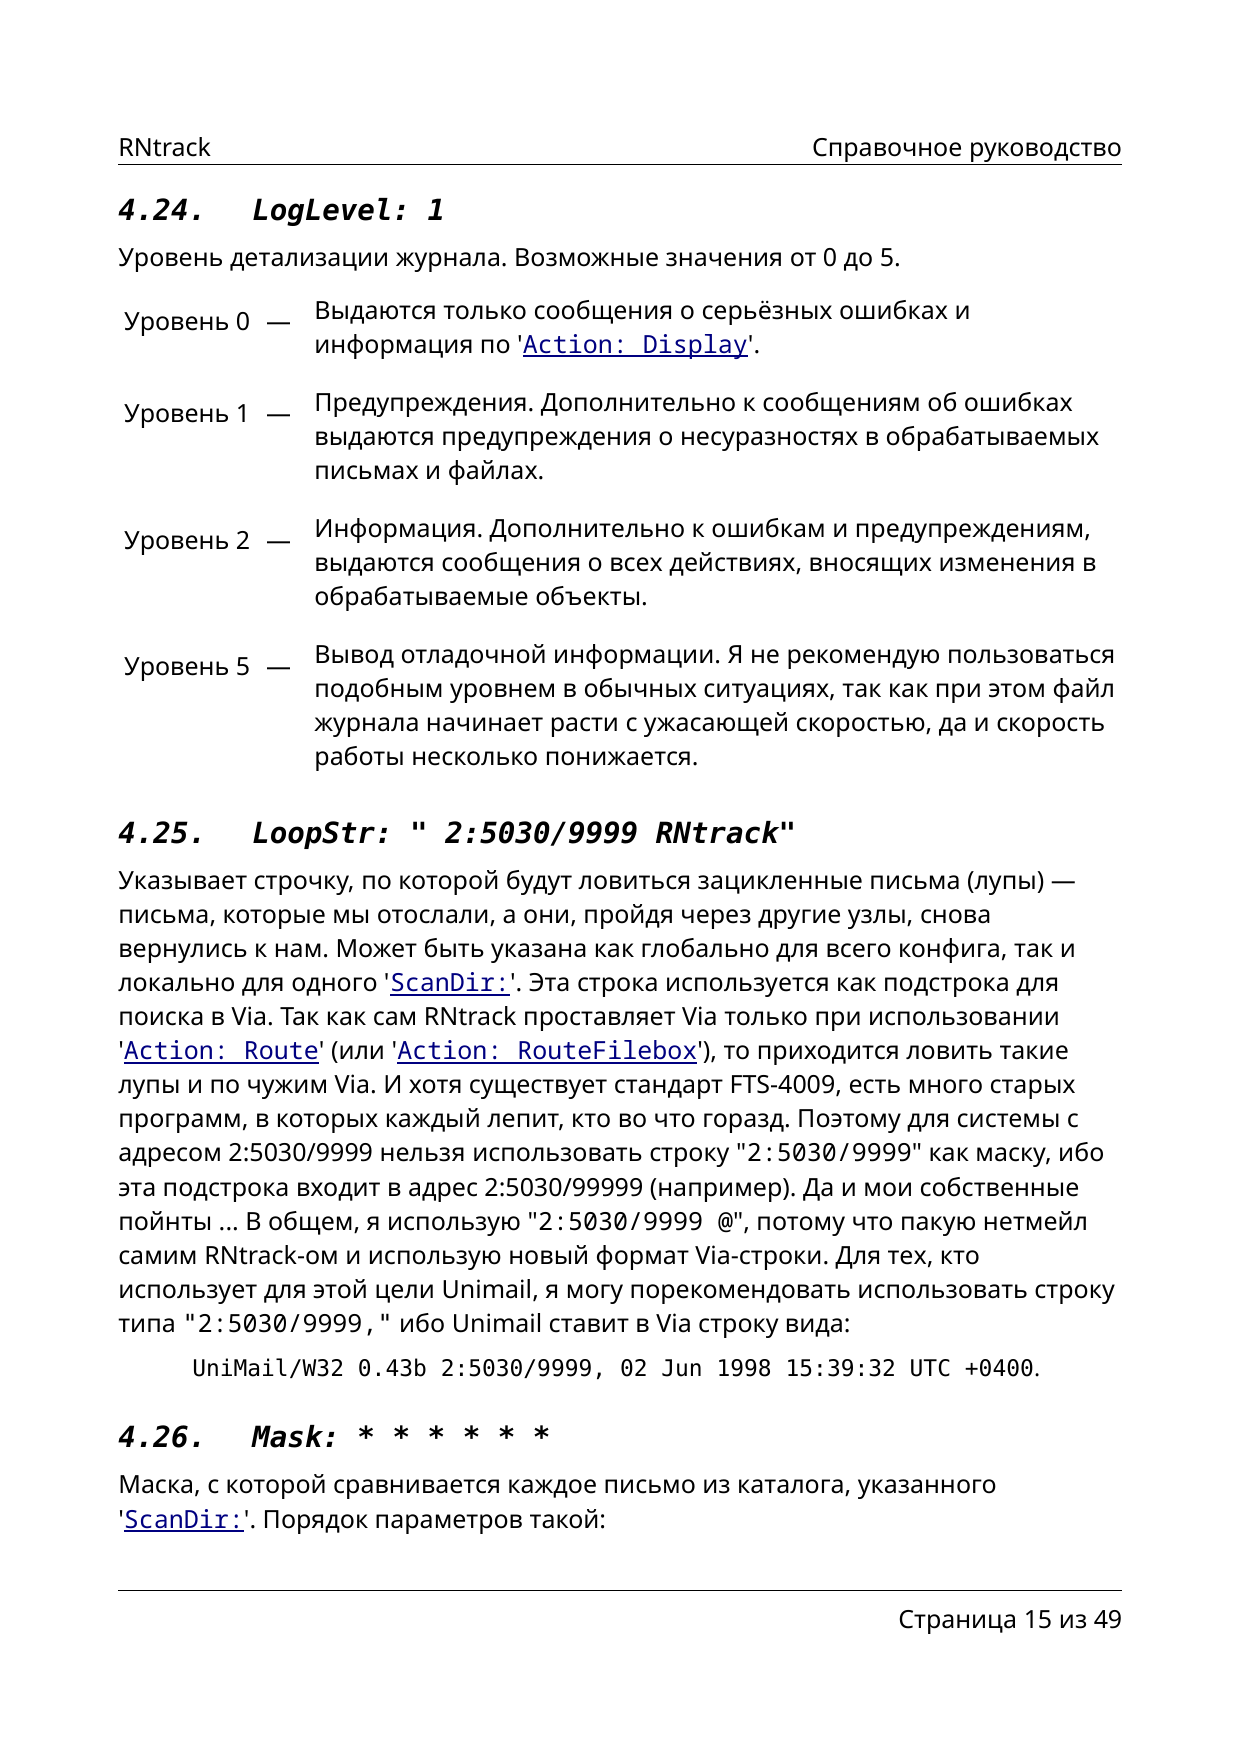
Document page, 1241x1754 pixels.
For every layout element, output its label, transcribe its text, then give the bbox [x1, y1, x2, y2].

text Маска, с которой сравнивается каждое письмо из каталога, указанного 'ScanDir:'. Порядок параметров такой: [118, 1467, 1122, 1535]
table_cell Уровень 1 [118, 379, 260, 505]
table_cell Информация. Дополнительно к ошибкам и предупреждениям, выдаются сообщения о всех действиях, вносящих изменения в обрабатываемые объекты. [309, 505, 1122, 631]
subtitle Mask: * * * * * * [118, 1421, 1122, 1455]
table_cell — [260, 505, 308, 631]
table_header — [260, 287, 308, 379]
text Указывает строчку, по которой будут ловиться зацикленные письма (лупы) — письма, которые мы отослали, а они, пройдя через другие узлы, снова вернулись к нам. Может быть указана как глобально для всего конфига, так и локально для одного 'ScanDir:'. Эта строка используется как подстрока для поиска в Via. Так как сам RNtrack проставляет Via только при использовании 'Action: Route' (или 'Action: RouteFilebox'), то приходится ловить такие лупы и по чужим Via. И хотя существует стандарт FTS-4009, есть много старых программ, в которых каждый лепит, кто во что горазд. Поэтому для системы с адресом 2:5030/9999 нельзя использовать строку "2:5030/9999" как маску, ибо эта подстрока входит в адрес 2:5030/99999 (например). Да и мои собственные пойнты ... В общем, я использую "2:5030/9999 @", потому что пакую нетмейл самим RNtrack-ом и использую новый формат Via-строки. Для тех, кто использует для этой цели Unimail, я могу порекомендовать использовать строку типа "2:5030/9999," ибо Unimail ставит в Via строку вида: [118, 863, 1122, 1339]
text UniMail/W32 0.43b 2:5030/9999, 02 Jun 1998 15:39:32 UTC +0400. [192, 1352, 1122, 1383]
subtitle LogLevel: 1 [118, 193, 1122, 227]
table_header Выдаются только сообщения о серьёзных ошибках и информация по 'Action: Display'. [309, 287, 1122, 379]
table_cell Уровень 5 [118, 631, 260, 791]
table_cell Предупреждения. Дополнительно к сообщениям об ошибках выдаются предупреждения о несуразностях в обрабатываемых письмах и файлах. [309, 379, 1122, 505]
table_cell Уровень 2 [118, 505, 260, 631]
table_cell — [260, 379, 308, 505]
table_header Уровень 0 [118, 287, 260, 379]
table_cell Вывод отладочной информации. Я не рекомендую пользоваться подобным уровнем в обычных ситуациях, так как при этом файл журнала начинает расти с ужасающей скоростью, да и скорость работы несколько понижается. [309, 631, 1122, 791]
table_cell — [260, 631, 308, 791]
subtitle LoopStr: " 2:5030/9999 RNtrack" [118, 816, 1122, 850]
text Уровень детализации журнала. Возможные значения от 0 до 5. [118, 240, 1122, 274]
